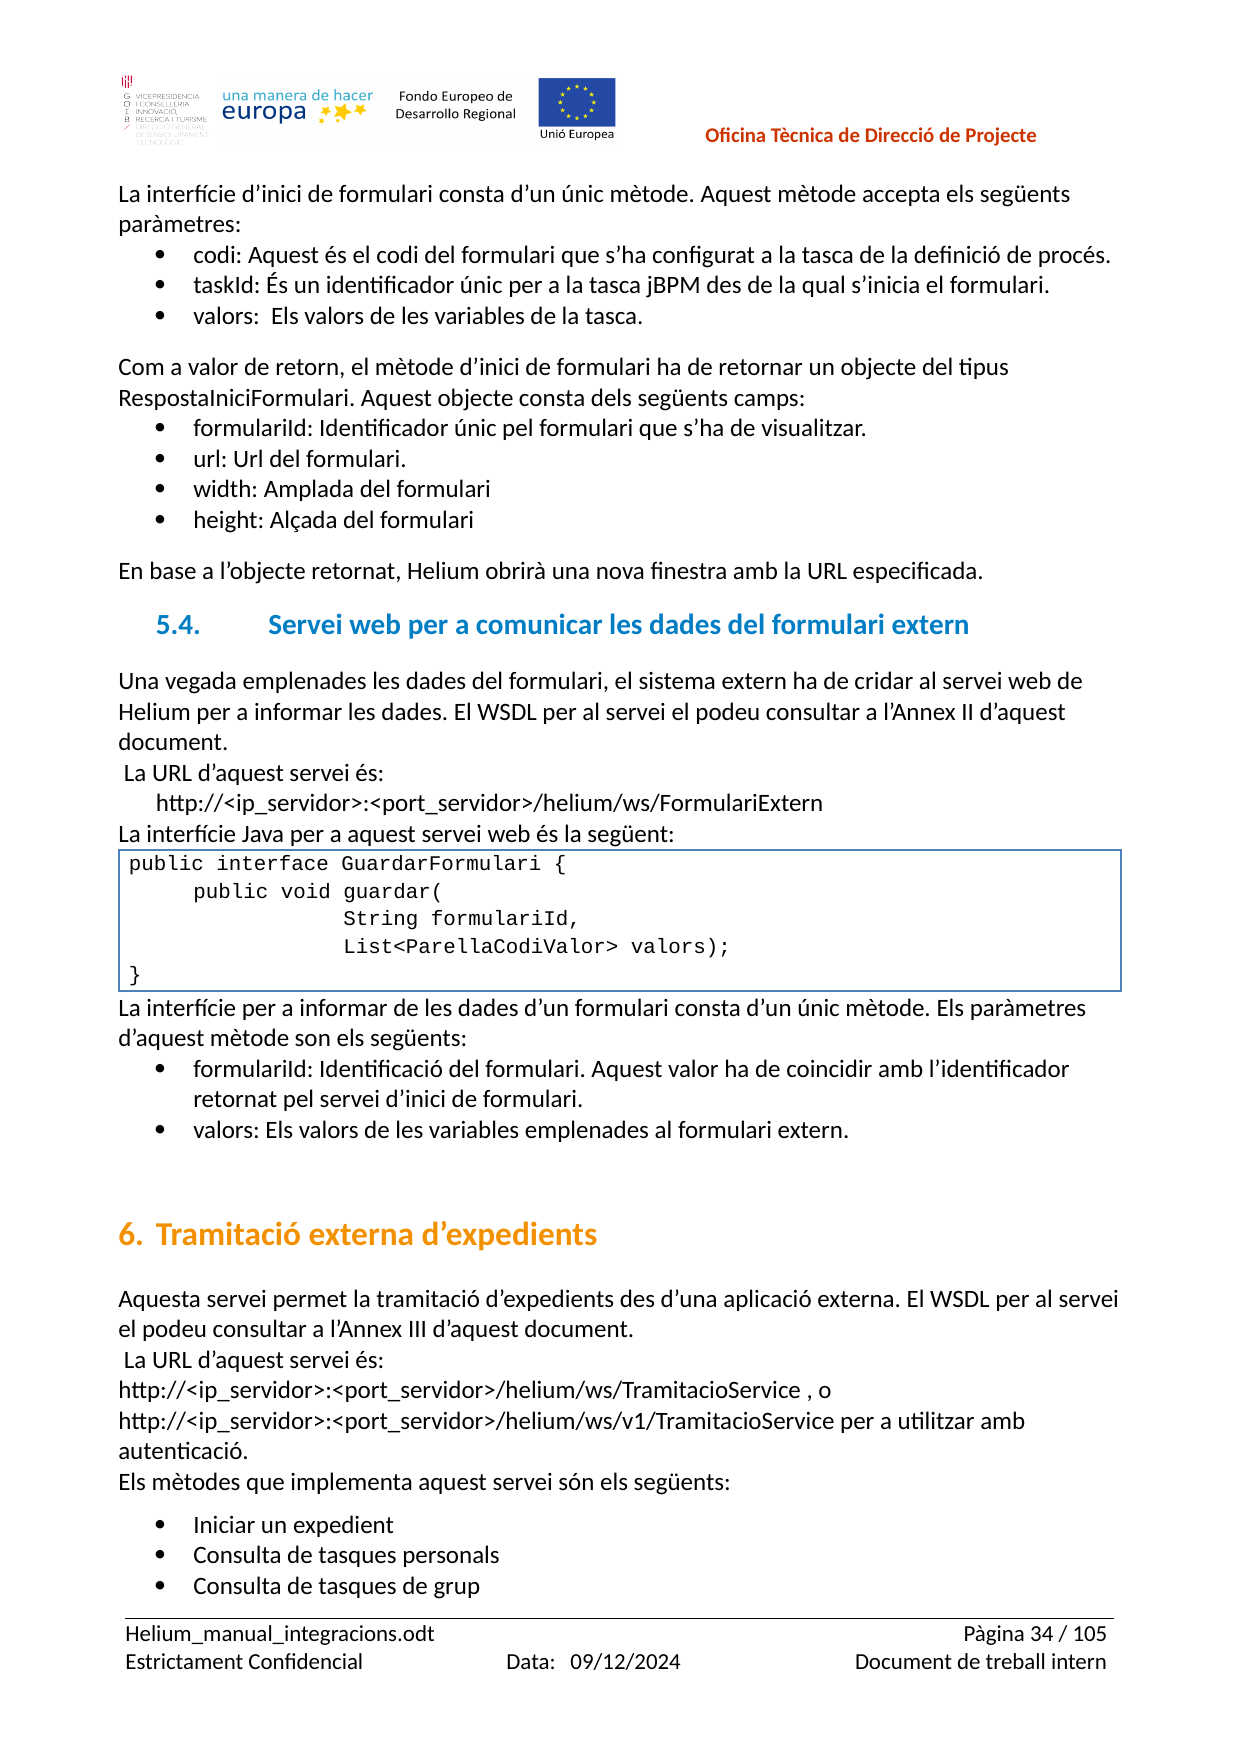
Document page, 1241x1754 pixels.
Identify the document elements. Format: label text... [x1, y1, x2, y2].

text public interface GuardarFormulari { [120, 851, 1120, 876]
list taskId: És un identificador únic per a la tasca jBPM des de la qual s’inicia el formulari. [156, 269, 1122, 300]
list formulariId: Identificador únic pel formulari que s’ha de visualitzar. [156, 412, 1122, 443]
text http://<ip_servidor>:<port_servidor>/helium/ws/TramitacioService , o http://<ip_servidor>:<port_servidor>/helium/ws/v1/TramitacioService per a utilitzar amb autenticació. [118, 1374, 1122, 1466]
subtitle Tramitació externa d’expedients [118, 1213, 1122, 1253]
list Consulta de tasques de grup [156, 1570, 1122, 1601]
text La URL d’aquest servei és: [118, 757, 1122, 788]
text La interfície per a informar de les dades d’un formulari consta d’un únic mètode. Els paràmetres d’aquest mètode son els següents: [118, 992, 1122, 1053]
text Una vegada emplenades les dades del formulari, el sistema extern ha de cridar al servei web de Helium per a informar les dades. El WSDL per al servei el podeu consultar a l’Annex II d’aquest document. [118, 666, 1122, 757]
text La interfície Java per a aquest servei web és la següent: [118, 818, 1122, 849]
text La interfície d’inici de formulari consta d’un únic mètode. Aquest mètode accepta els següents paràmetres: [118, 178, 1122, 239]
text } [120, 960, 1120, 990]
text Aquesta servei permet la tramitació d’expedients des d’una aplicació externa. El WSDL per al servei el podeu consultar a l’Annex III d’aquest document. [118, 1283, 1122, 1344]
list url: Url del formulari. [156, 443, 1122, 473]
list valors: Els valors de les variables emplenades al formulari extern. [156, 1114, 1122, 1144]
list valors: Els valors de les variables de la tasca. [156, 300, 1122, 330]
text String formulariId, [120, 904, 1120, 932]
list Consulta de tasques personals [156, 1539, 1122, 1570]
text Els mètodes que implementa aquest servei són els següents: [118, 1466, 1122, 1496]
picture [219, 73, 621, 147]
text La URL d’aquest servei és: [118, 1344, 1122, 1374]
list Iniciar un expedient [156, 1509, 1122, 1539]
list formulariId: Identificació del formulari. Aquest valor ha de coincidir amb l’identificador retornat pel servei d’inici de formulari. [156, 1053, 1122, 1114]
text public void guardar( [120, 876, 1120, 904]
picture [118, 73, 213, 147]
list height: Alçada del formulari [156, 504, 1122, 534]
text List<ParellaCodiValor> valors); [120, 932, 1120, 960]
text Com a valor de retorn, el mètode d’inici de formulari ha de retornar un objecte del tipus RespostaIniciFormulari. Aquest objecte consta dels següents camps: [118, 351, 1122, 412]
text En base a l’objecte retornat, Helium obrirà una nova finestra amb la URL especificada. [118, 555, 1122, 586]
list codi: Aquest és el codi del formulari que s’ha configurat a la tasca de la definició de procés. [156, 239, 1122, 269]
subtitle Servei web per a comunicar les dades del formulari extern [156, 606, 1122, 642]
text http://<ip_servidor>:<port_servidor>/helium/ws/FormulariExtern [156, 788, 1122, 818]
list width: Amplada del formulari [156, 473, 1122, 504]
